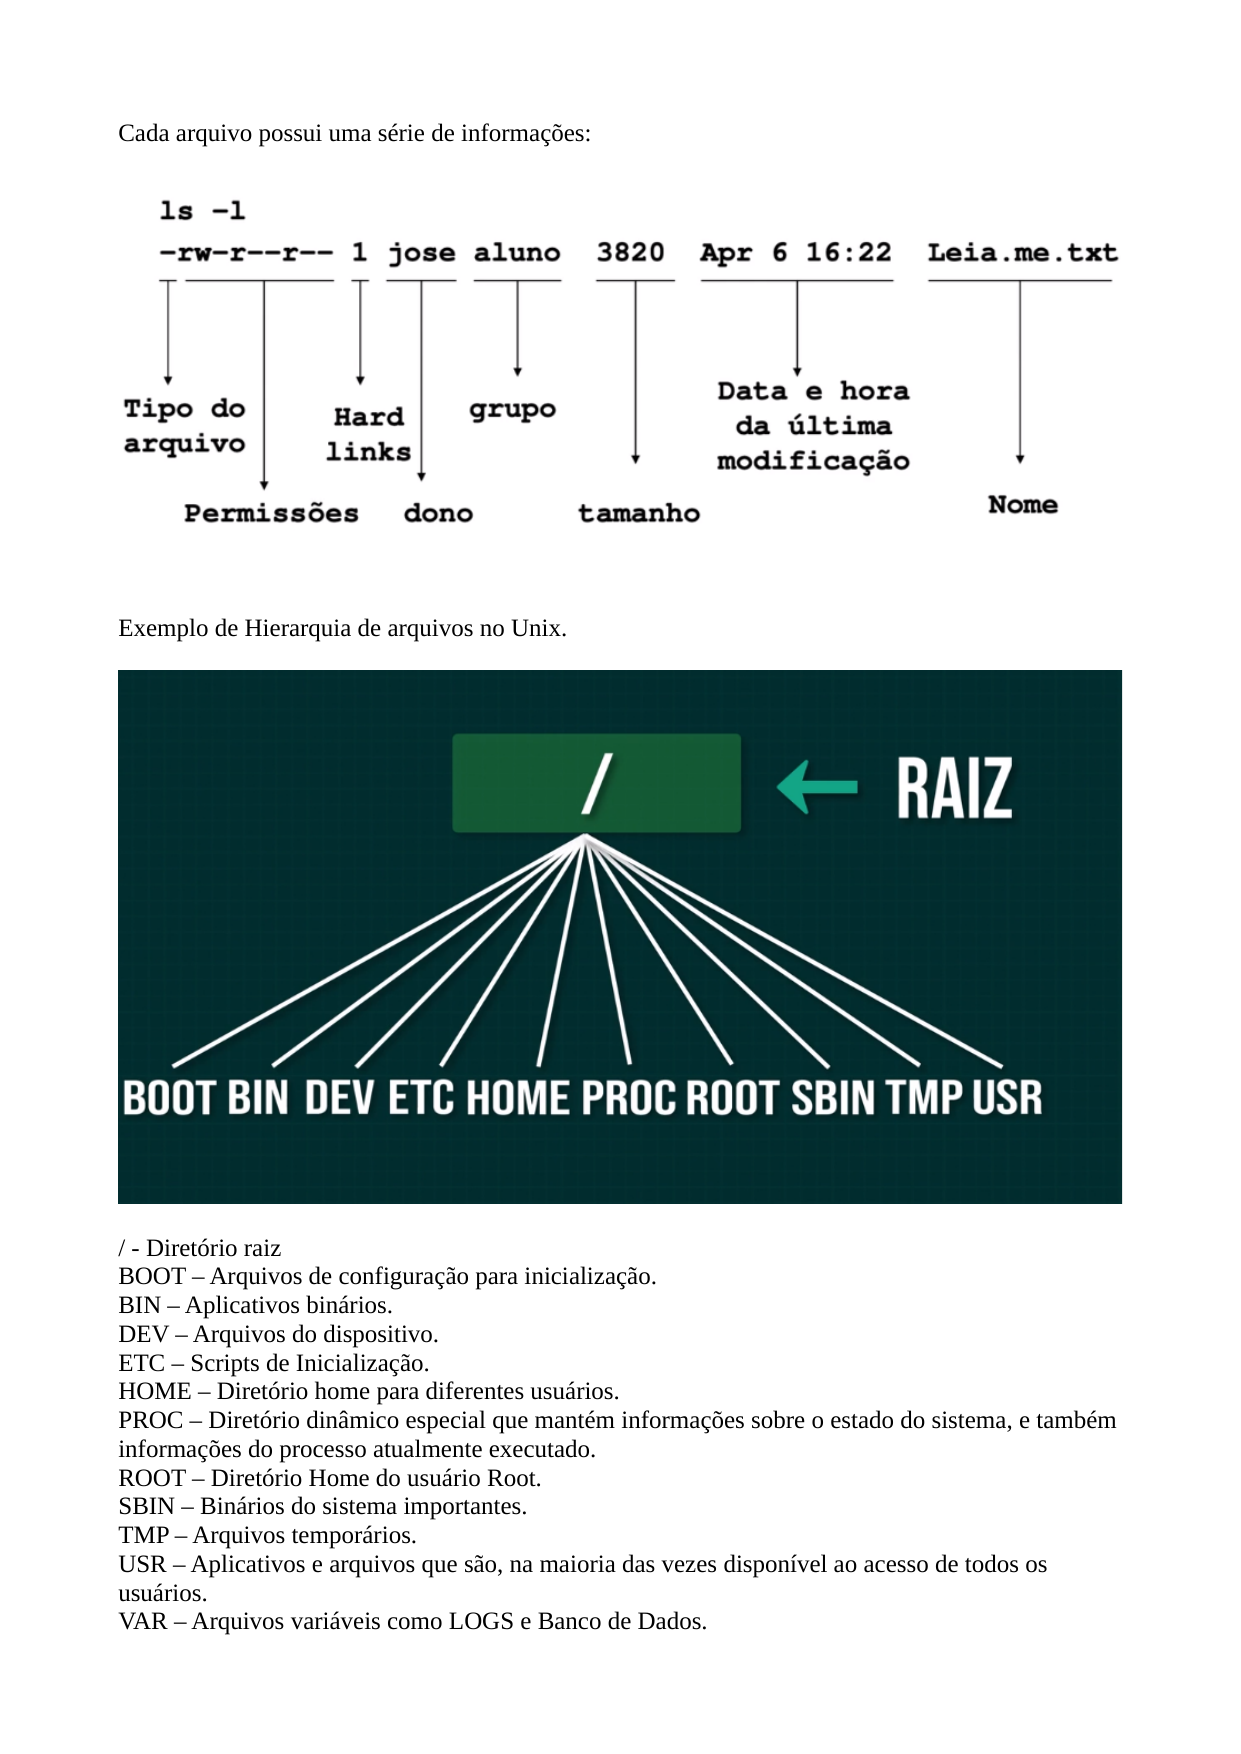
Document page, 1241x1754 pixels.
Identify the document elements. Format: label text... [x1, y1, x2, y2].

text TMP – Arquivos temporários. [118, 1520, 1122, 1549]
text DEV – Arquivos do dispositivo. [118, 1319, 1122, 1348]
text HOME – Diretório home para diferentes usuários. [118, 1376, 1122, 1405]
text VAR – Arquivos variáveis como LOGS e Banco de Dados. [118, 1606, 1122, 1635]
picture [118, 670, 1123, 1204]
text Cada arquivo possui uma série de informações: [118, 118, 1122, 147]
text SBIN – Binários do sistema importantes. [118, 1491, 1122, 1520]
text BIN – Aplicativos binários. [118, 1290, 1122, 1319]
text Exemplo de Hierarquia de arquivos no Unix. [118, 613, 1122, 642]
picture [118, 172, 1123, 556]
text ETC – Scripts de Inicialização. [118, 1348, 1122, 1376]
text BOOT – Arquivos de configuração para inicialização. [118, 1261, 1122, 1290]
text USR – Aplicativos e arquivos que são, na maioria das vezes disponível ao acesso de todos os usuários. [118, 1549, 1122, 1606]
text ROOT – Diretório Home do usuário Root. [118, 1463, 1122, 1491]
text / - Diretório raiz [118, 1233, 1122, 1261]
text PROC – Diretório dinâmico especial que mantém informações sobre o estado do sistema, e também informações do processo atualmente executado. [118, 1405, 1122, 1463]
